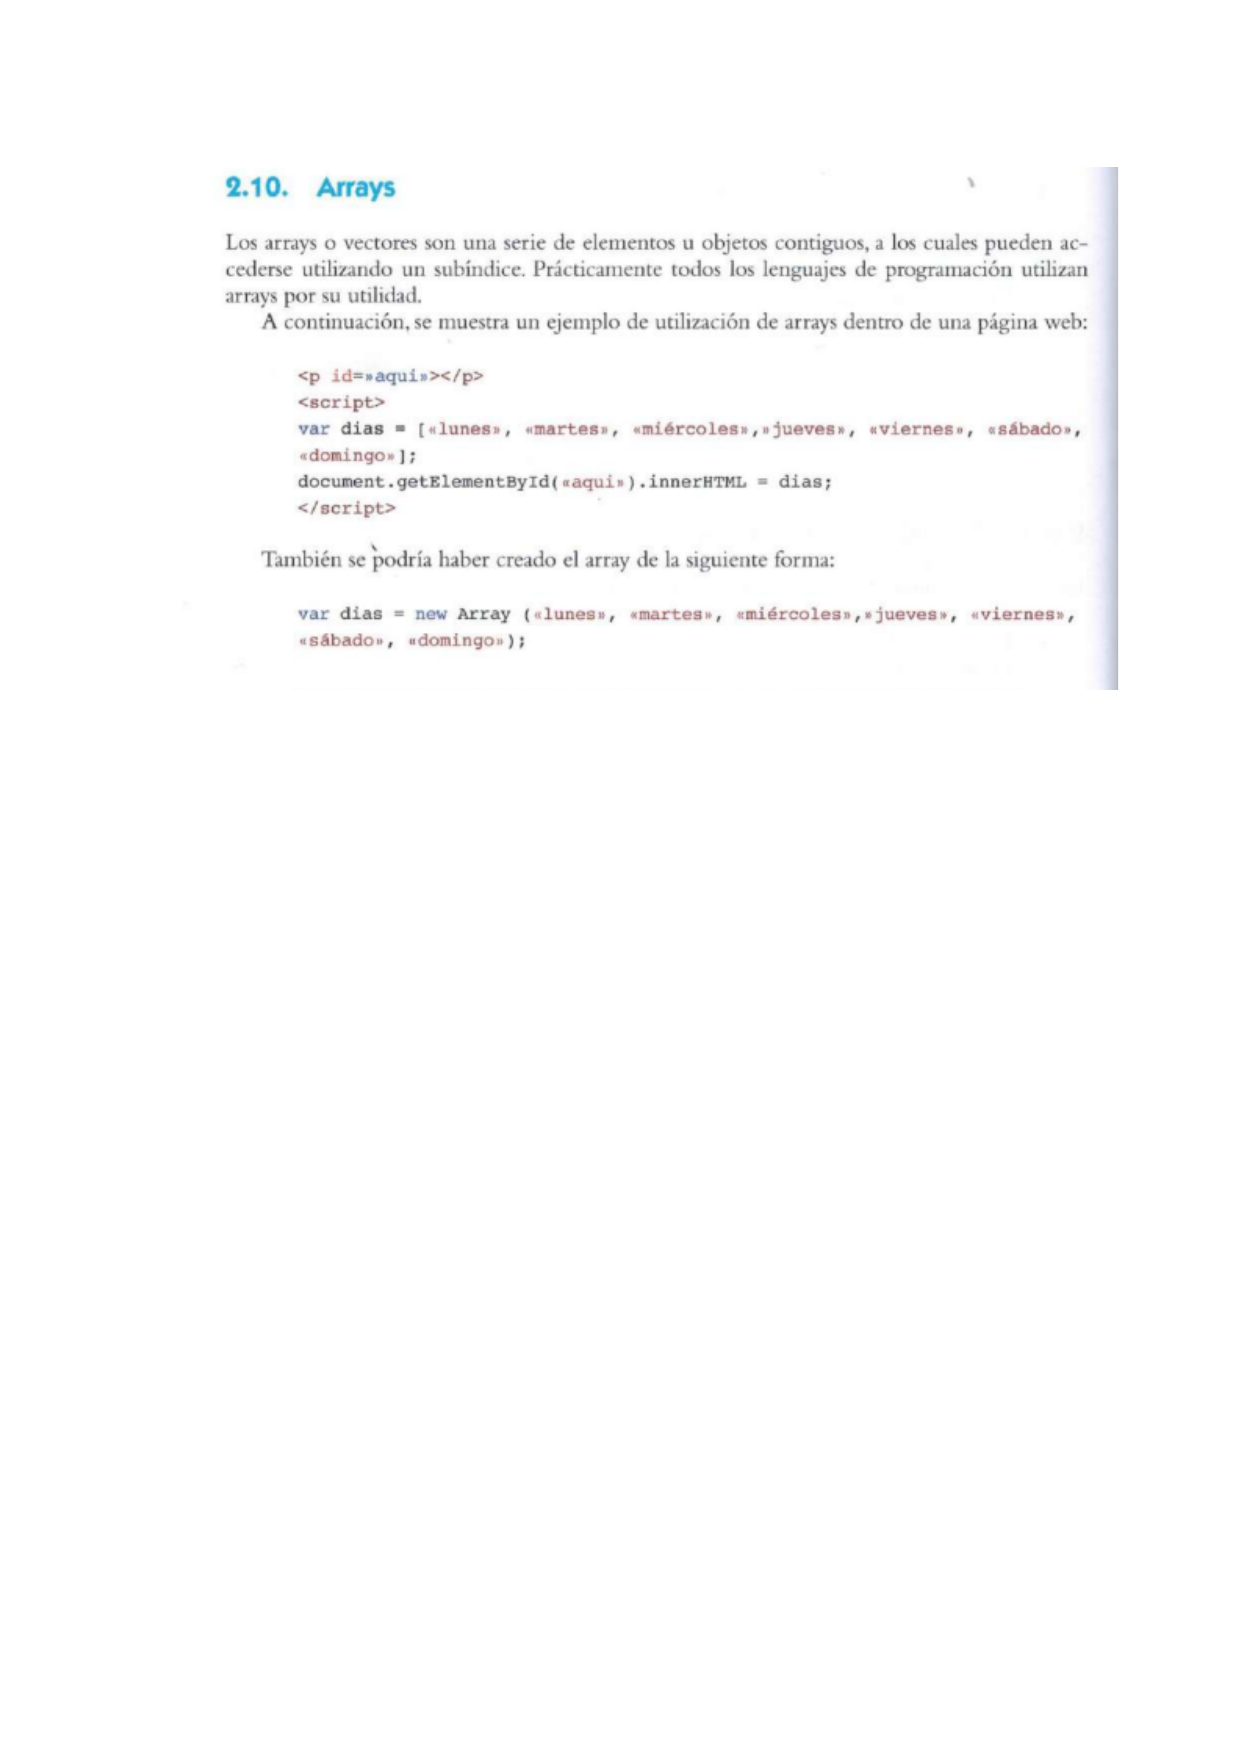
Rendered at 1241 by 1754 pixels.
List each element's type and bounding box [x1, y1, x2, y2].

picture [160, 167, 1119, 690]
